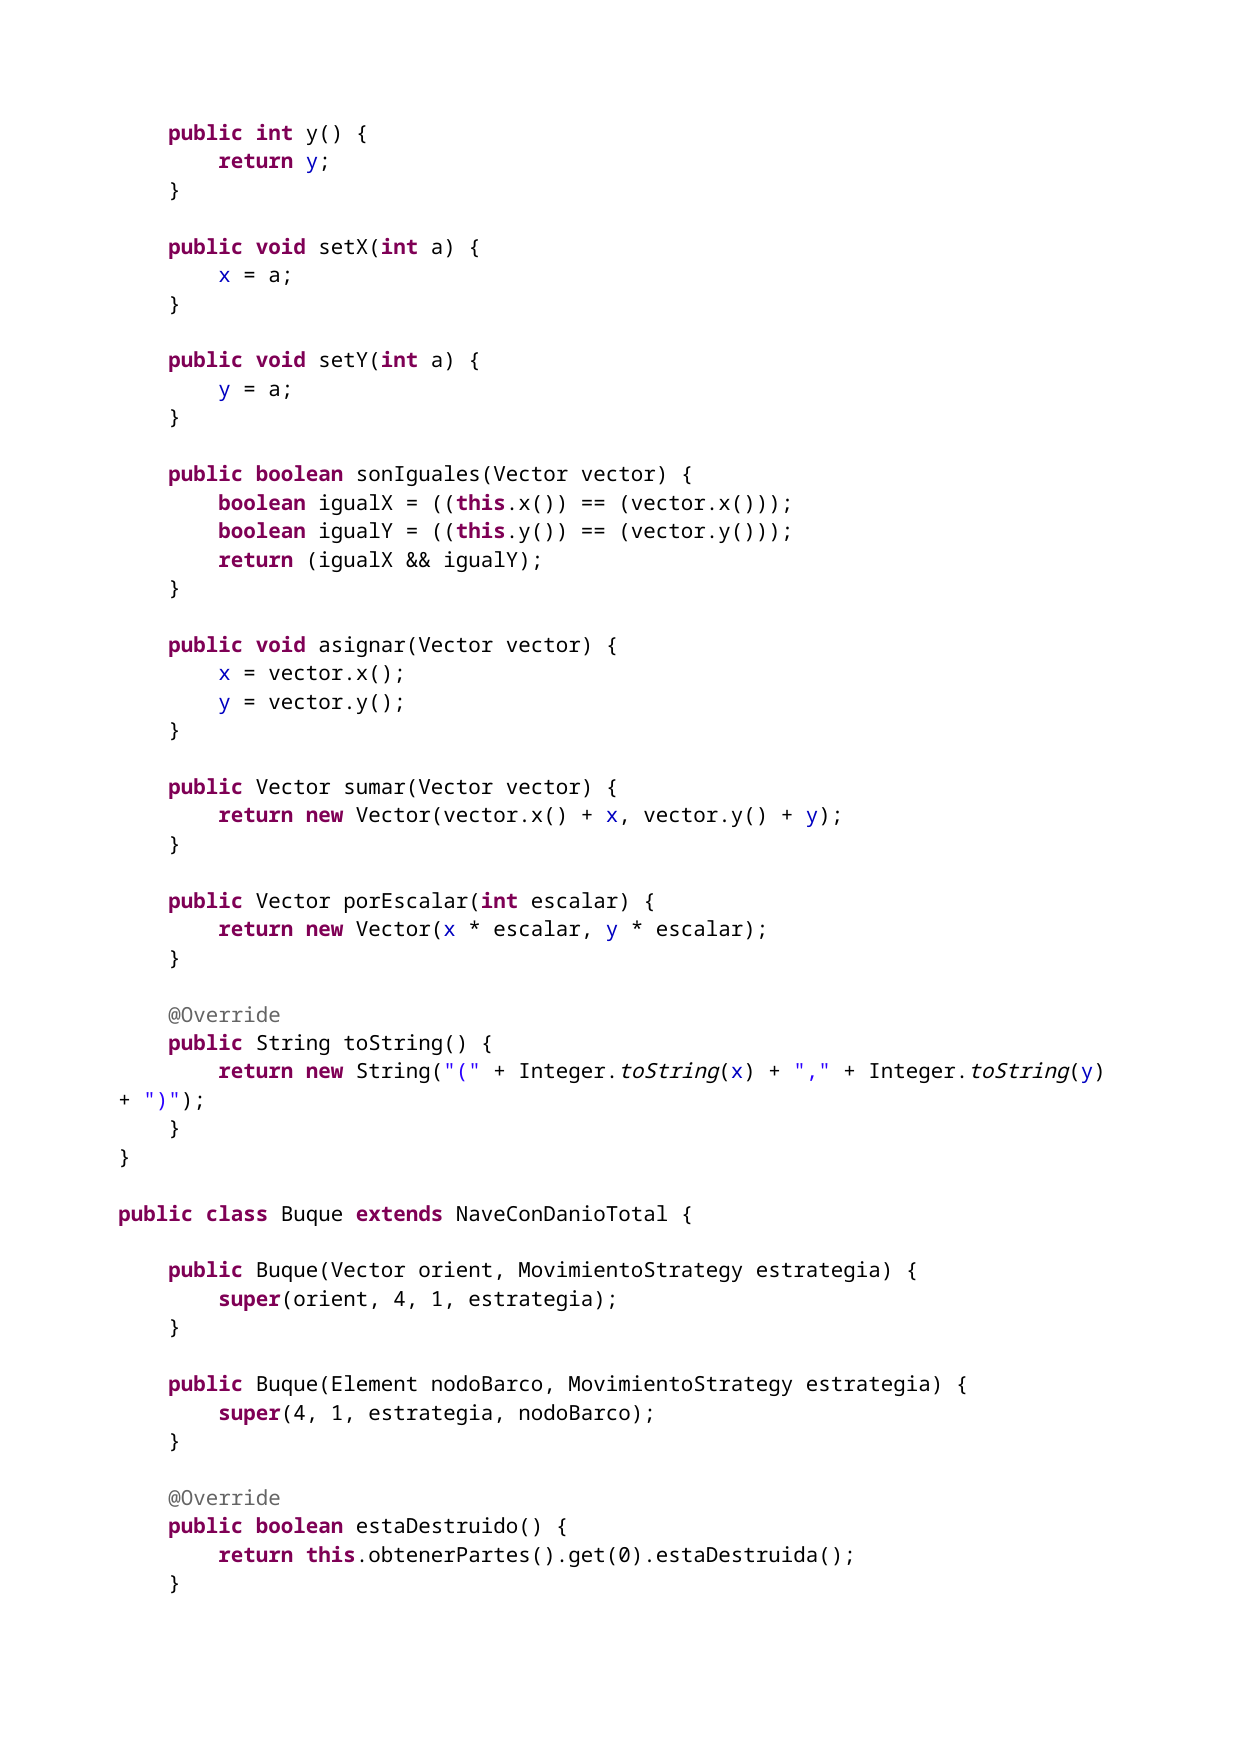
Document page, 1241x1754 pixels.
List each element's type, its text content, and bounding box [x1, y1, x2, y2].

text } [118, 1142, 1122, 1170]
text } [118, 1113, 1122, 1142]
text public class Buque extends NaveConDanioTotal { [118, 1199, 1122, 1227]
text } [118, 289, 1122, 317]
text return new Vector(x * escalar, y * escalar); [118, 914, 1122, 943]
text super(orient, 4, 1, estrategia); [118, 1284, 1122, 1312]
text } [118, 175, 1122, 203]
text } [118, 943, 1122, 971]
text public void asignar(Vector vector) { [118, 630, 1122, 658]
text public int y() { [118, 118, 1122, 147]
text boolean igualX = ((this.x()) == (vector.x())); [118, 488, 1122, 516]
text public String toString() { [118, 1028, 1122, 1057]
text public boolean sonIguales(Vector vector) { [118, 459, 1122, 488]
text public void setY(int a) { [118, 346, 1122, 374]
text public Vector porEscalar(int escalar) { [118, 886, 1122, 914]
text return this.obtenerPartes().get(0).estaDestruida(); [118, 1540, 1122, 1568]
text return y; [118, 147, 1122, 175]
text boolean igualY = ((this.y()) == (vector.y())); [118, 516, 1122, 545]
text @Override [118, 1000, 1122, 1028]
text x = a; [118, 260, 1122, 289]
text super(4, 1, estrategia, nodoBarco); [118, 1398, 1122, 1426]
text } [118, 715, 1122, 744]
text public Buque(Element nodoBarco, MovimientoStrategy estrategia) { [118, 1369, 1122, 1398]
text } [118, 829, 1122, 857]
text x = vector.x(); [118, 658, 1122, 687]
text public void setX(int a) { [118, 232, 1122, 260]
text public Buque(Vector orient, MovimientoStrategy estrategia) { [118, 1256, 1122, 1284]
text } [118, 1312, 1122, 1341]
text y = a; [118, 374, 1122, 402]
text public boolean estaDestruido() { [118, 1512, 1122, 1540]
text } [118, 573, 1122, 602]
text return (igualX && igualY); [118, 545, 1122, 573]
text @Override [118, 1483, 1122, 1512]
text public Vector sumar(Vector vector) { [118, 772, 1122, 801]
text y = vector.y(); [118, 687, 1122, 715]
text } [118, 402, 1122, 431]
text } [118, 1426, 1122, 1455]
text } [118, 1568, 1122, 1597]
text return new String("(" + Integer.toString(x) + "," + Integer.toString(y) + ")"); [118, 1057, 1122, 1113]
text return new Vector(vector.x() + x, vector.y() + y); [118, 801, 1122, 829]
